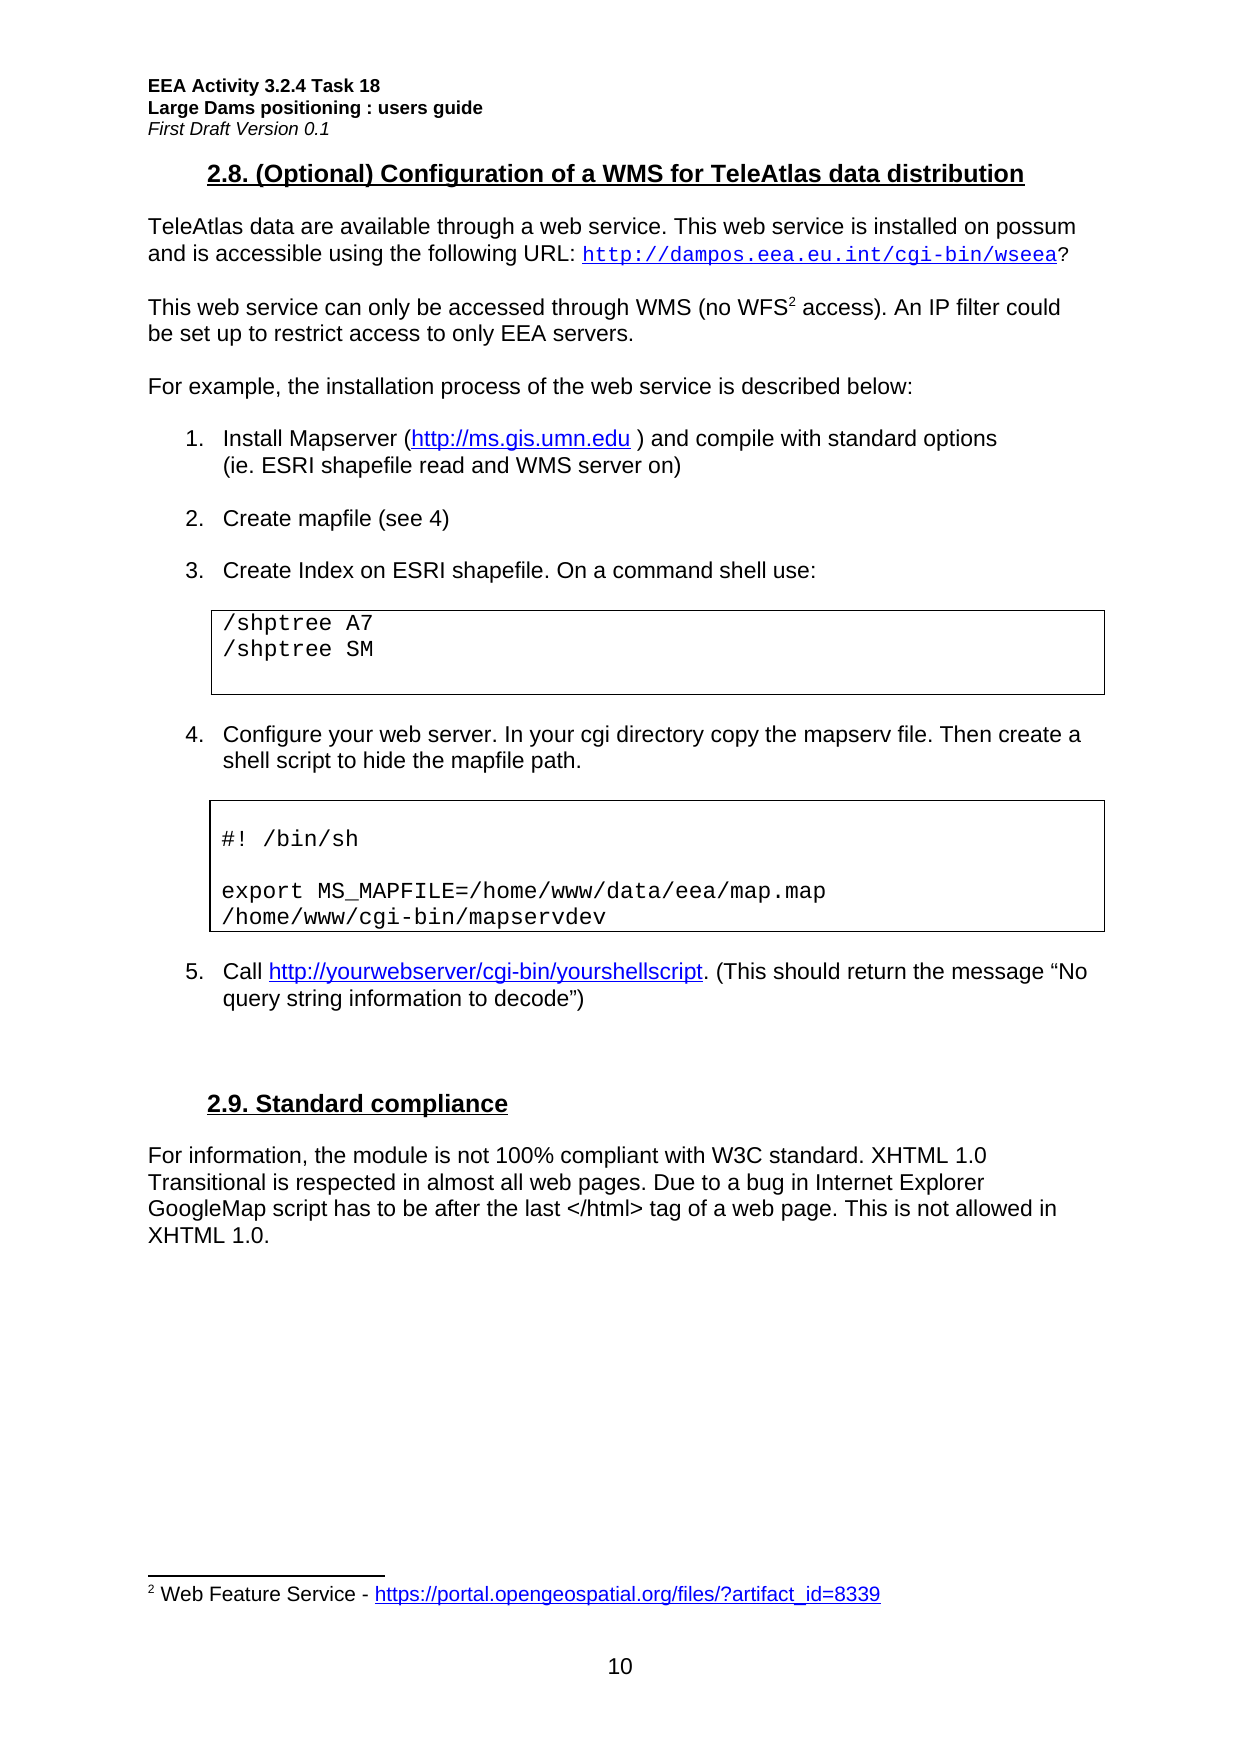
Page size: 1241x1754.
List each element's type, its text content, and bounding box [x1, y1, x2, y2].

text This web service can only be accessed through WMS (no WFS access). An IP filter could be set up to restrict access to only EEA servers. [148, 294, 1092, 346]
list Configure your web server. In your cgi directory copy the mapserv file. Then create a shell script to hide the mapfile path. [185, 721, 1092, 774]
list Create Index on ESRI shapefile. On a command shell use: [185, 557, 1092, 583]
text TeleAtlas data are available through a web service. This web service is installed on possum and is accessible using the following URL: http://dampos.eea.eu.int/cgi-bin/wseea? [148, 213, 1092, 267]
list Install Mapserver (http://ms.gis.umn.edu ) and compile with standard options (ie. ESRI shapefile read and WMS server on) [185, 425, 1092, 478]
table_header /shptree A7 /shptree SM [212, 611, 1104, 694]
text For example, the installation process of the web service is described below: [148, 373, 1092, 399]
subtitle (Optional) Configuration of a WMS for TeleAtlas data distribution [148, 159, 1092, 188]
table_header #! /bin/sh export MS_MAPFILE=/home/www/data/eea/map.map /home/www/cgi-bin/mapservdev [211, 801, 1104, 931]
text For information, the module is not 100% compliant with W3C standard. XHTML 1.0 Transitional is respected in almost all web pages. Due to a bug in Internet Explorer GoogleMap script has to be after the last </html> tag of a web page. This is not allowed in XHTML 1.0. [148, 1142, 1092, 1248]
text Web Feature Service - https://portal.opengeospatial.org/files/?artifact_id=8339 [148, 1582, 1092, 1606]
list Create mapfile (see 4) [185, 504, 1092, 531]
subtitle Standard compliance [148, 1089, 1092, 1117]
list Call http://yourwebserver/cgi-bin/yourshellscript. (This should return the message “No query string information to decode”) [185, 958, 1092, 1011]
